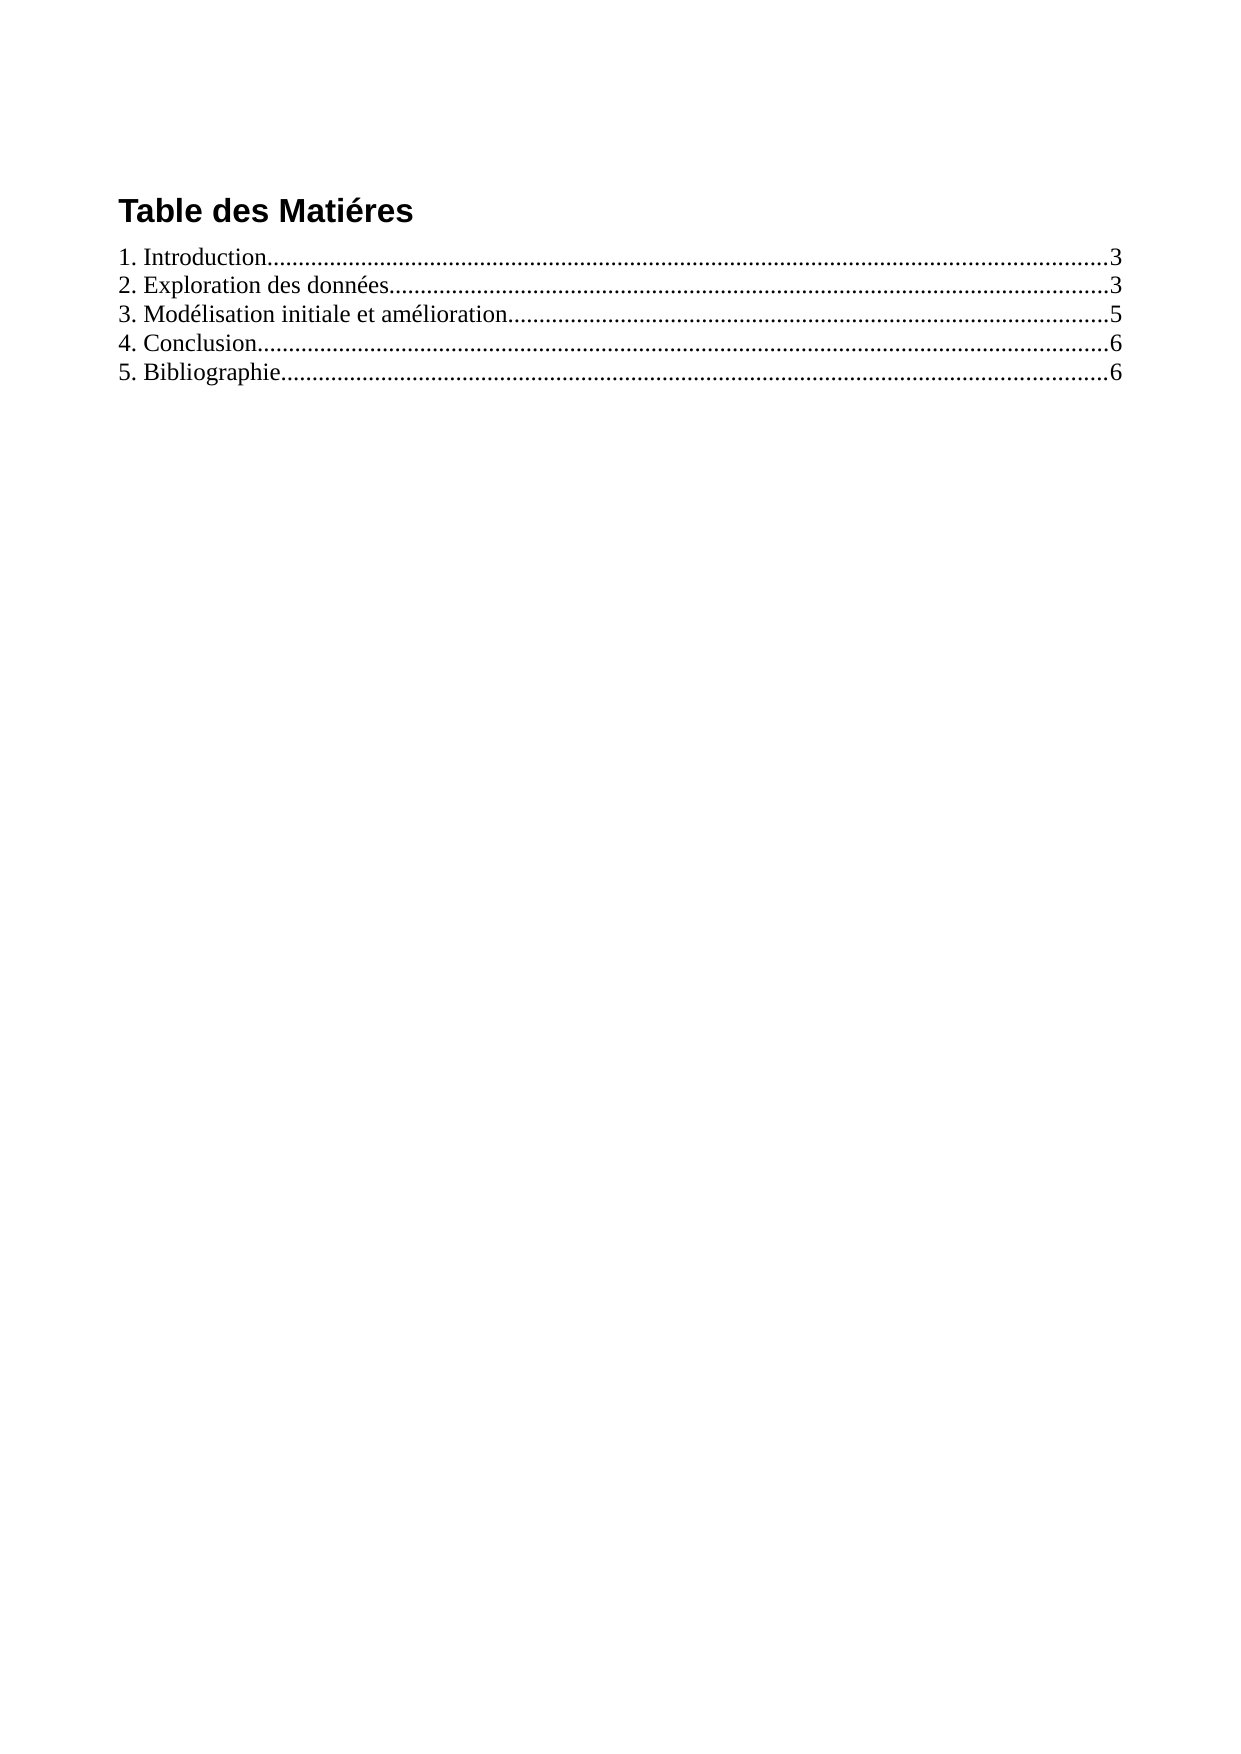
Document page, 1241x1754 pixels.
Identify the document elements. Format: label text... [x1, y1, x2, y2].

text 4. Conclusion 6 [118, 328, 1122, 357]
text 3. Modélisation initiale et amélioration 5 [118, 299, 1122, 328]
subtitle Table des Matiéres [118, 191, 1122, 229]
text 2. Exploration des données 3 [118, 270, 1122, 299]
text 1. Introduction 3 [118, 242, 1122, 270]
text 5. Bibliographie 6 [118, 357, 1122, 385]
